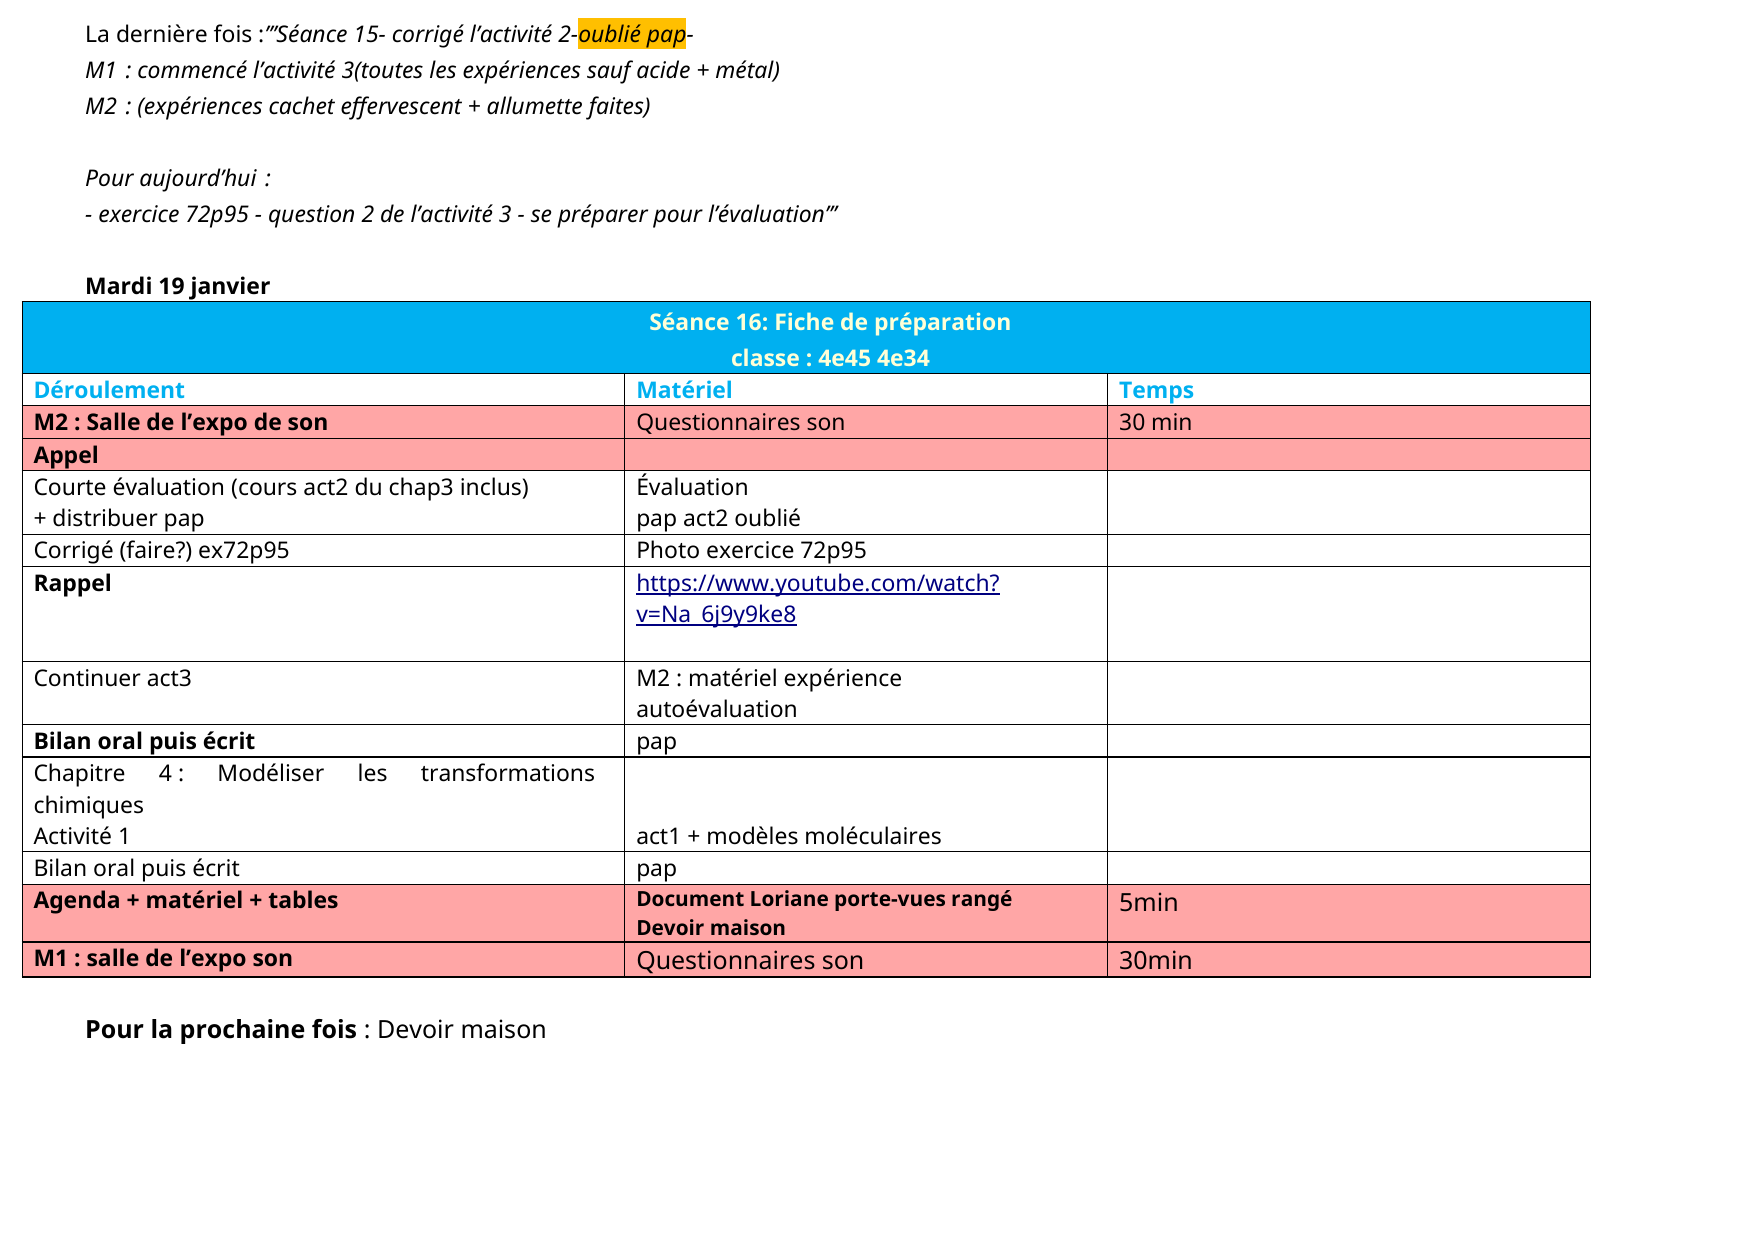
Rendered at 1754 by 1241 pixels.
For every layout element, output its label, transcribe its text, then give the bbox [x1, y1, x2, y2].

table_header Séance 16: Fiche de préparation classe : 4e45 4e34 [23, 302, 1590, 373]
table_cell Agenda + matériel + tables [23, 885, 624, 941]
table_cell M1 : salle de l’expo son [23, 943, 624, 976]
table_cell Questionnaires son [625, 943, 1107, 976]
table_cell [1108, 567, 1590, 661]
table_cell [1108, 535, 1590, 566]
table_cell [1108, 471, 1590, 533]
table_cell Chapitre 4 : Modéliser les transformations chimiques Activité 1 [23, 758, 624, 851]
table_cell M2 : matériel expérience autoévaluation [625, 662, 1107, 724]
table_cell Évaluation pap act2 oublié [625, 471, 1107, 533]
table_cell [1108, 758, 1590, 851]
text M2 : (expériences cachet effervescent + allumette faites) [85, 90, 1745, 121]
table_cell Courte évaluation (cours act2 du chap3 inclus) + distribuer pap [23, 471, 624, 533]
table_cell Bilan oral puis écrit [23, 725, 624, 756]
table_cell [1108, 852, 1590, 883]
table_cell [1108, 725, 1590, 756]
table_cell pap [625, 852, 1107, 883]
table_cell https://www.youtube.com/watch?v=Na_6j9y9ke8 [625, 567, 1107, 661]
table_cell Questionnaires son [625, 406, 1107, 438]
table_cell 30 min [1108, 406, 1590, 438]
table_cell [1108, 662, 1590, 724]
table_cell Document Loriane porte-vues rangé Devoir maison [625, 885, 1107, 941]
text - exercice 72p95 - question 2 de l’activité 3 - se préparer pour l’évaluation’’’ [85, 198, 1745, 229]
table_cell Déroulement [23, 374, 624, 405]
table_cell Photo exercice 72p95 [625, 535, 1107, 566]
table_cell 30min [1108, 943, 1590, 976]
table_cell Continuer act3 [23, 662, 624, 724]
table_cell [625, 439, 1107, 470]
text M1 : commencé l’activité 3(toutes les expériences sauf acide + métal) [85, 54, 1745, 86]
table_cell act1 + modèles moléculaires [625, 758, 1107, 851]
table_cell M2 : Salle de l’expo de son [23, 406, 624, 438]
table_cell Appel [23, 439, 624, 470]
table_cell Bilan oral puis écrit [23, 852, 624, 883]
text Pour la prochaine fois : Devoir maison [85, 1012, 1745, 1046]
table_cell Rappel [23, 567, 624, 661]
table_cell pap [625, 725, 1107, 756]
text Pour aujourd’hui : [85, 162, 1745, 193]
table_cell Temps [1108, 374, 1590, 405]
text Mardi 19 janvier [85, 270, 1754, 301]
text La dernière fois :’’’Séance 15- corrigé l’activité 2-oublié pap- [85, 18, 1745, 49]
table_cell [1108, 439, 1590, 470]
table_cell Corrigé (faire?) ex72p95 [23, 535, 624, 566]
table_cell Matériel [625, 374, 1107, 405]
table_cell 5min [1108, 885, 1590, 941]
